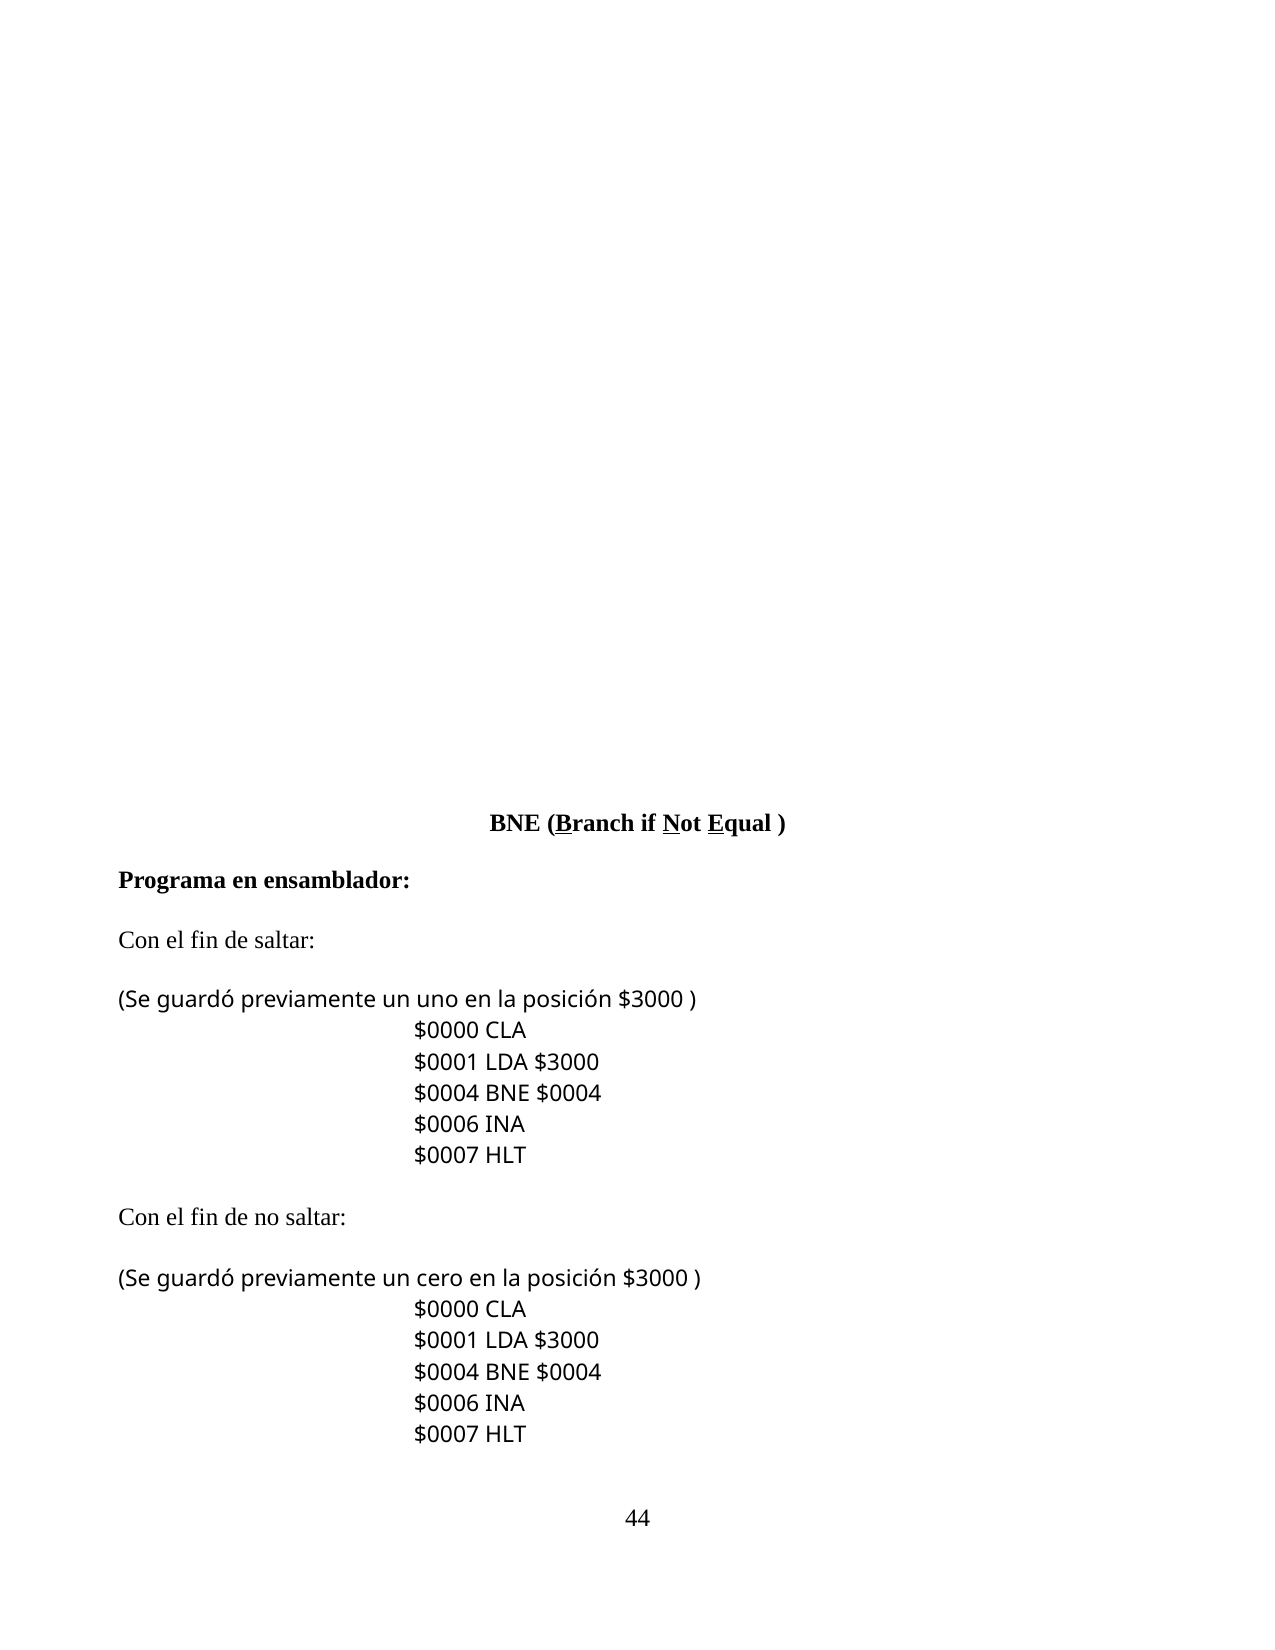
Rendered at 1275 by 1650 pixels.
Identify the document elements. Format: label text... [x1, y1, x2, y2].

text $0007 HLT [118, 1418, 1157, 1449]
text $0007 HLT [118, 1139, 1157, 1171]
text (Se guardó previamente un uno en la posición $3000 ) [118, 983, 1157, 1014]
text $0004 BNE $0004 [118, 1077, 1157, 1108]
text $0006 INA [118, 1108, 1157, 1139]
text Programa en ensamblador: [118, 866, 1157, 894]
text BNE (Branch if Not Equal ) [118, 808, 1157, 837]
text $0006 INA [118, 1387, 1157, 1418]
text $0001 LDA $3000 [118, 1046, 1157, 1077]
text Con el fin de no saltar: [118, 1202, 1157, 1231]
text $0000 CLA [118, 1293, 1157, 1324]
text $0000 CLA [118, 1014, 1157, 1046]
text Con el fin de saltar: [118, 926, 1157, 954]
text $0004 BNE $0004 [118, 1356, 1157, 1387]
text $0001 LDA $3000 [118, 1324, 1157, 1356]
text (Se guardó previamente un cero en la posición $3000 ) [118, 1262, 1157, 1293]
